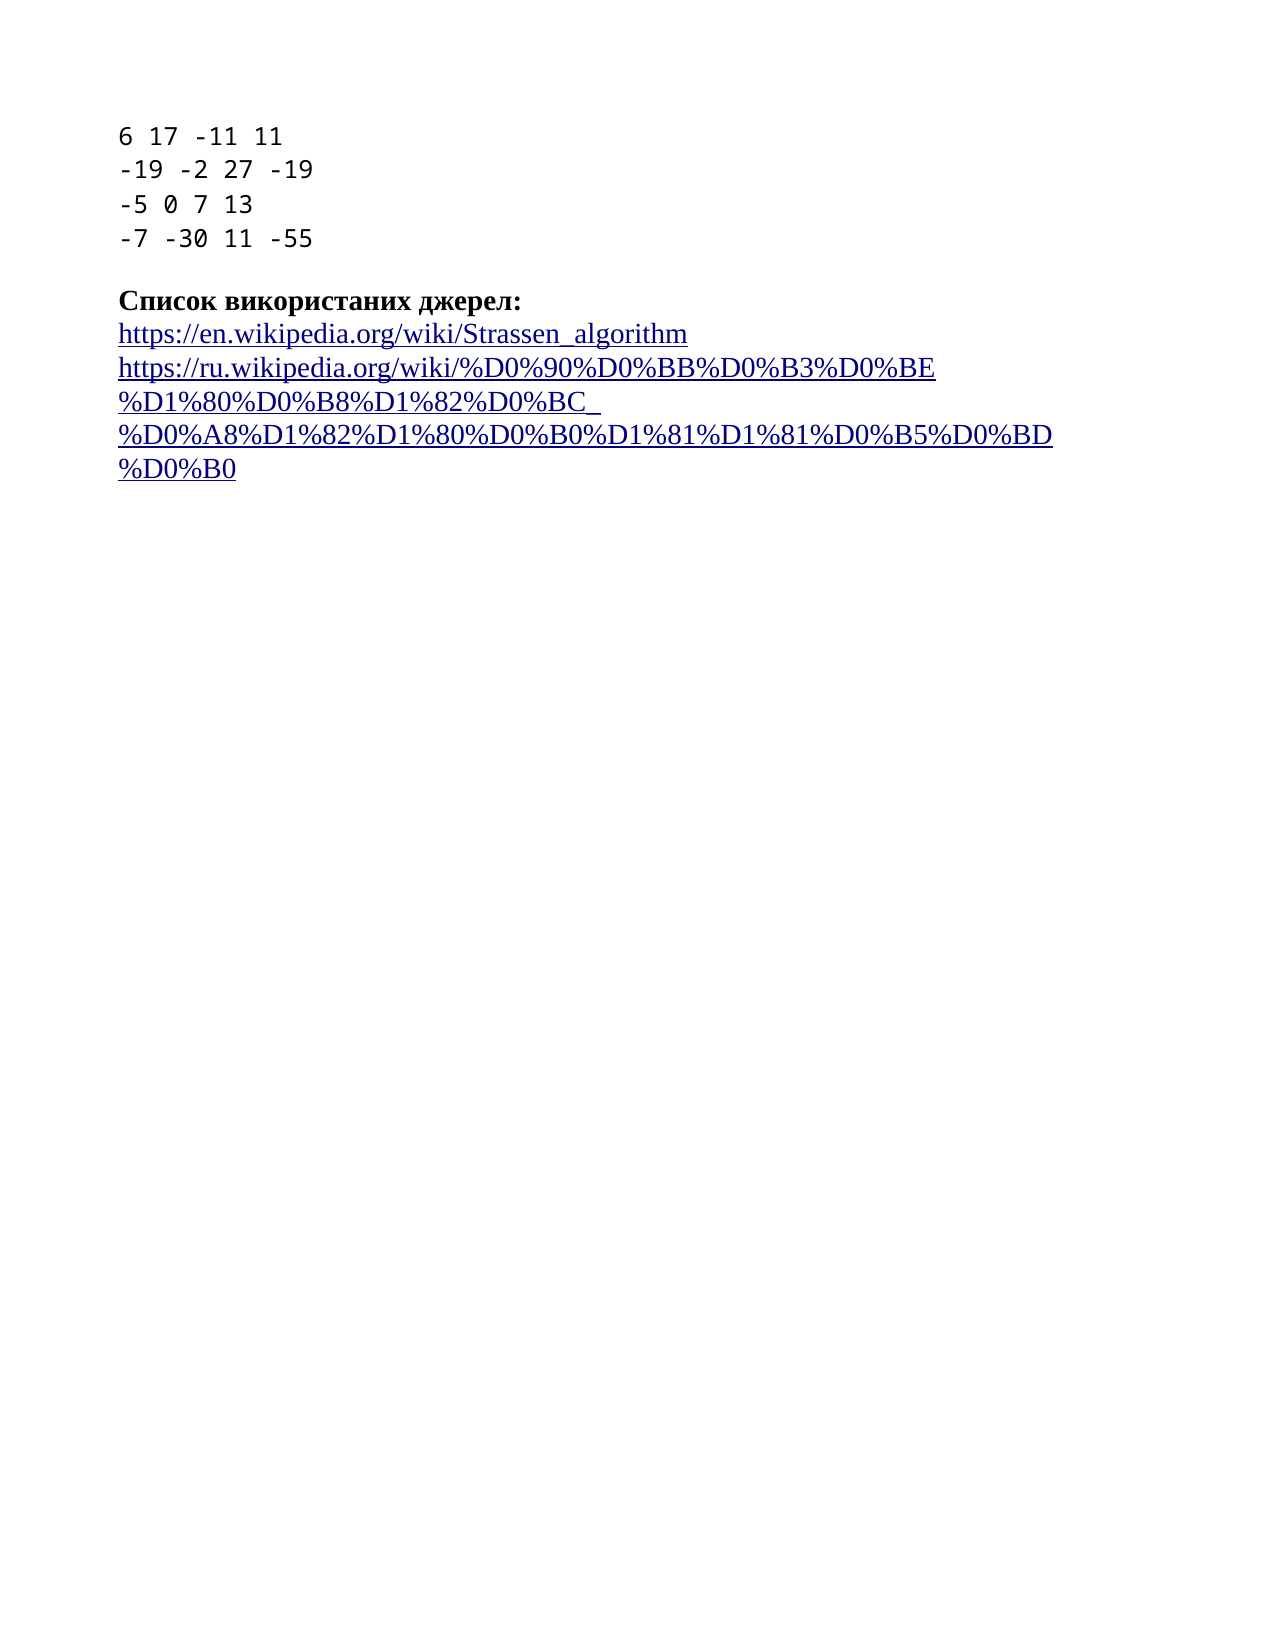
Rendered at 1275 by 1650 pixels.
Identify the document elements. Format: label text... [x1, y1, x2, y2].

text -7 -30 11 -55 [118, 220, 1157, 254]
text 6 17 -11 11 [118, 118, 1157, 152]
text -5 0 7 13 [118, 186, 1157, 220]
text Список використаних джерел: [118, 283, 1157, 317]
text https://ru.wikipedia.org/wiki/%D0%90%D0%BB%D0%B3%D0%BE%D1%80%D0%B8%D1%82%D0%BC_%D0%A8%D1%82%D1%80%D0%B0%D1%81%D1%81%D0%B5%D0%BD%D0%B0 [118, 350, 1157, 484]
text -19 -2 27 -19 [118, 152, 1157, 186]
text https://en.wikipedia.org/wiki/Strassen_algorithm [118, 317, 1157, 350]
